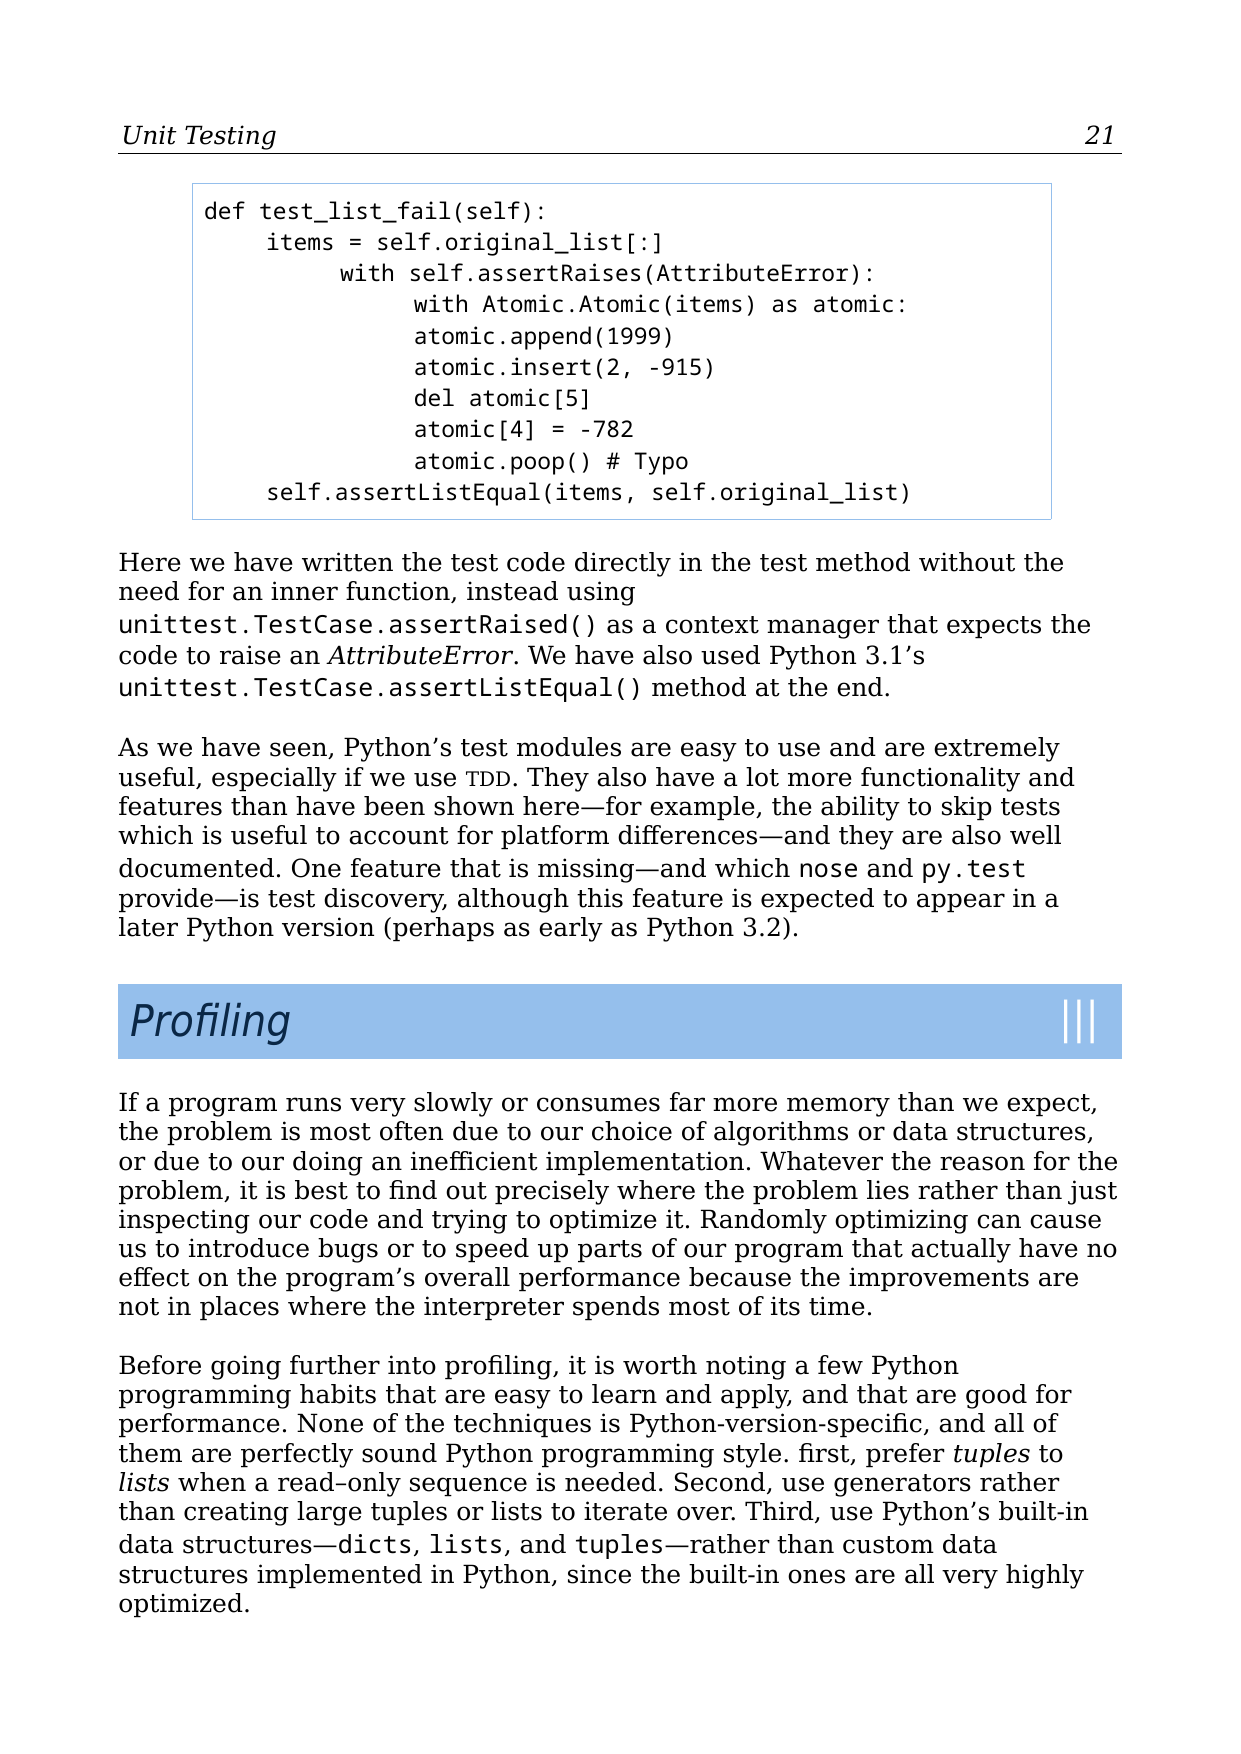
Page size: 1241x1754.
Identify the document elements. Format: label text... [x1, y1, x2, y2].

text def test_list_fail(self): [193, 184, 1051, 214]
text Here we have written the test code directly in the test method without the need for an inner function, instead using unittest.TestCase.assertRaised() as a context manager that expects the code to raise an AttributeError. We have also used Python 3.1’s unittest.TestCase.assertListEqual() method at the end. [118, 548, 1122, 704]
text As we have seen, Python’s test modules are easy to use and are extremely useful, especially if we use tdd. They also have a lot more functionality and features than have been shown here—for example, the ability to skip tests which is useful to account for platform differences—and they are also well documented. One feature that is missing—and which nose and py.test provide—is test discovery, although this feature is expected to appear in a later Python version (perhaps as early as Python 3.2). [118, 733, 1122, 943]
text self.assertListEqual(items, self.original_list) [193, 464, 1051, 519]
text atomic.poop() # Typo [193, 433, 1051, 464]
text with self.assertRaises(AttributeError): [193, 245, 1051, 276]
text atomic.insert(2, -915) [193, 339, 1051, 370]
text atomic[4] = -782 [193, 401, 1051, 433]
text atomic.append(1999) [193, 308, 1051, 339]
subtitle Profiling [118, 984, 1122, 1059]
text del atomic[5] [193, 370, 1051, 401]
text If a program runs very slowly or consumes far more memory than we expect, the problem is most often due to our choice of algorithms or data structures, or due to our doing an inefficient implementation. Whatever the reason for the problem, it is best to find out precisely where the problem lies rather than just inspecting our code and trying to optimize it. Randomly optimizing can cause us to introduce bugs or to speed up parts of our program that actually have no effect on the program’s overall performance because the improvements are not in places where the interpreter spends most of its time. [118, 1088, 1122, 1322]
text ||| [1039, 993, 1098, 1044]
text Before going further into profiling, it is worth noting a few Python programming habits that are easy to learn and apply, and that are good for performance. None of the techniques is Python-version-specific, and all of them are perfectly sound Python programming style. first, prefer tuples to lists when a read–only sequence is needed. Second, use generators rather than creating large tuples or lists to iterate over. Third, use Python’s built-in data structures—dicts, lists, and tuples—rather than custom data structures implemented in Python, since the built-in ones are all very highly optimized. [118, 1351, 1122, 1619]
text items = self.original_list[:] [193, 214, 1051, 245]
text with Atomic.Atomic(items) as atomic: [193, 276, 1051, 308]
